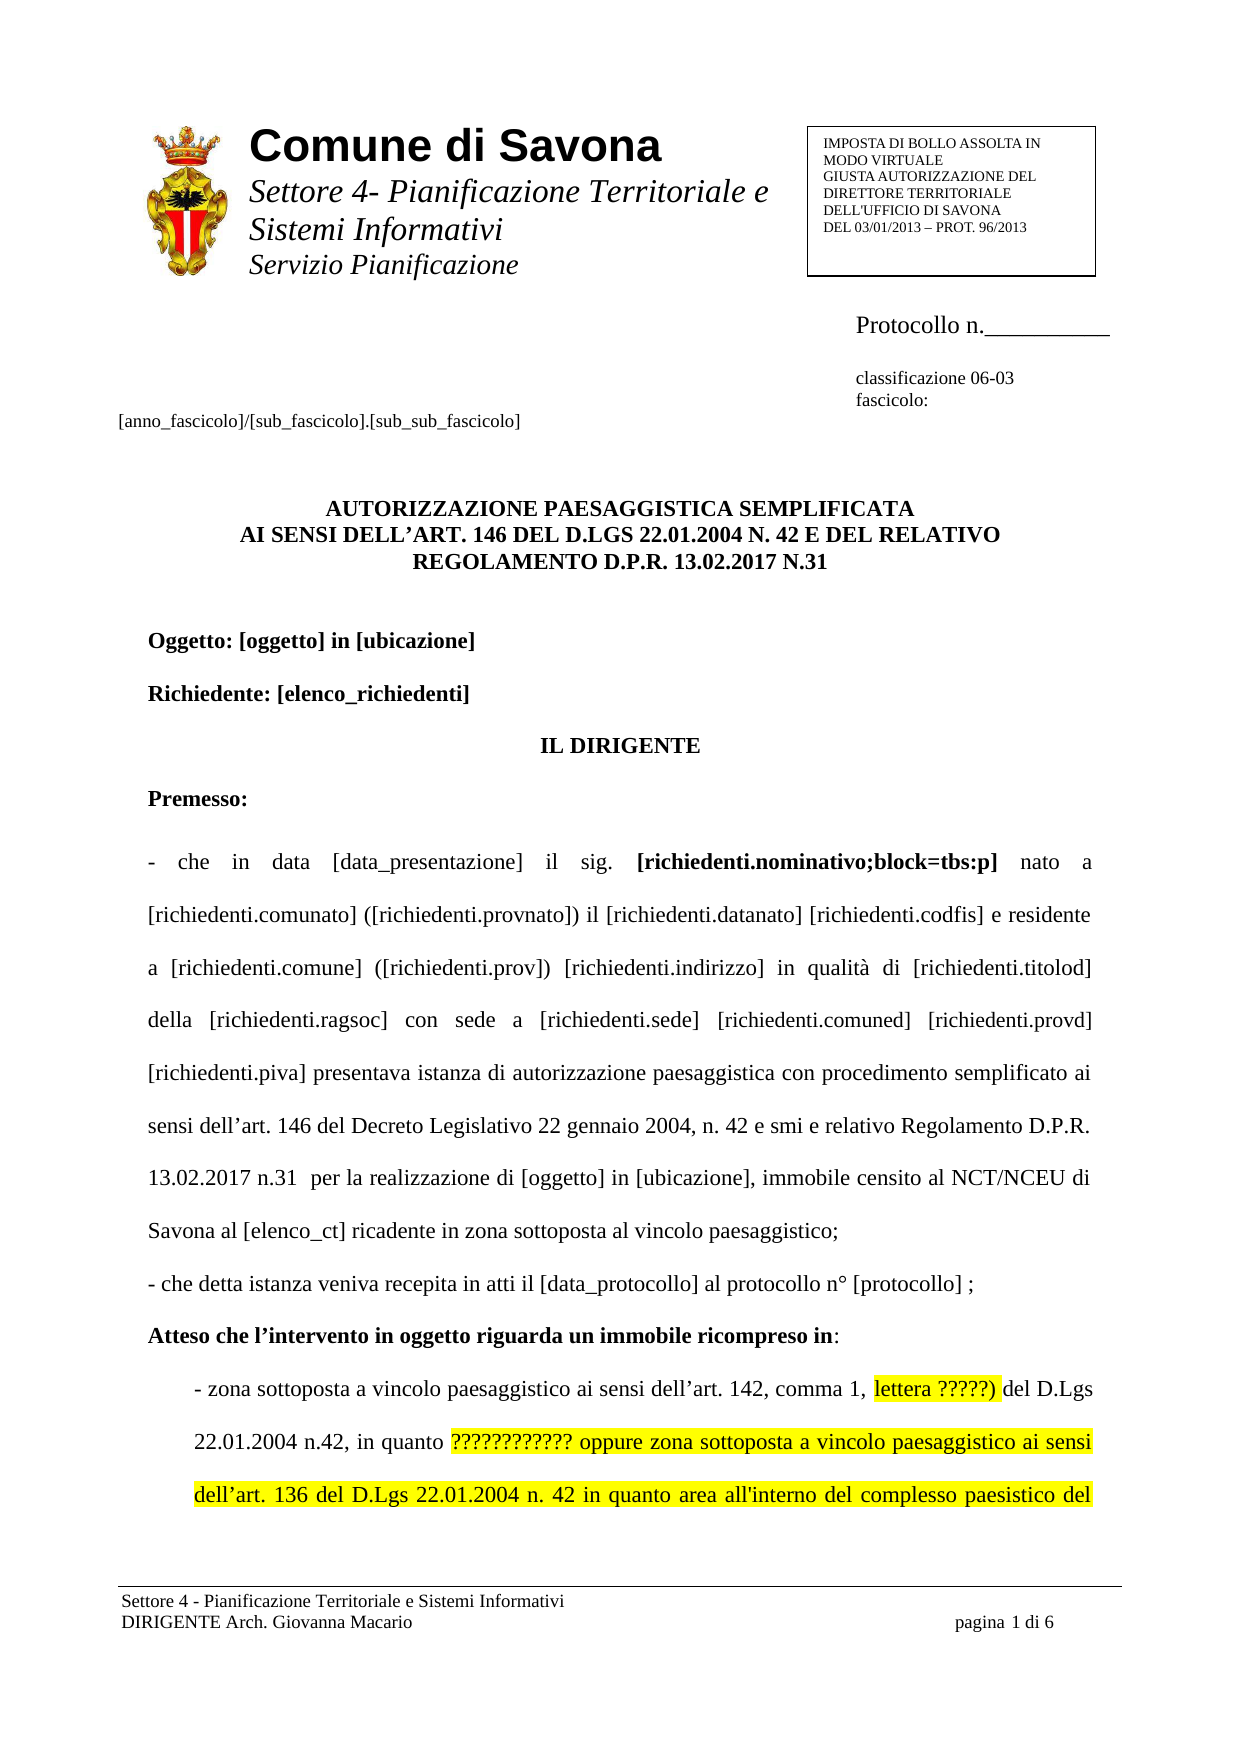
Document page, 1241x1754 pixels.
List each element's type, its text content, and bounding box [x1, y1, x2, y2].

text AI SENSI DELL’ART. 146 DEL D.LGS 22.01.2004 N. 42 E DEL RELATIVO [118, 521, 1122, 548]
text GIUSTA AUTORIZZAZIONE DEL DIRETTORE TERRITORIALE DELL'UFFICIO DI SAVONA [823, 168, 1080, 218]
text IL DIRIGENTE [148, 732, 1093, 759]
text Comune di Savona [118, 118, 1122, 171]
text DEL 03/01/2013 – PROT. 96/2013 [823, 218, 1080, 235]
text Oggetto: [oggetto] in [ubicazione] [148, 627, 1122, 653]
text Premesso: [148, 785, 1093, 811]
text [1096, 171, 1122, 209]
text AUTORIZZAZIONE PAESAGGISTICA SEMPLIFICATA [118, 495, 1122, 521]
text Sistemi Informativi [249, 209, 807, 247]
text - zona sottoposta a vincolo paesaggistico ai sensi dell’art. 142, comma 1, lettera ?????) del D.Lgs 22.01.2004 n.42, in quanto ???????????? oppure zona sottoposta a vincolo paesaggistico ai sensi dell’art. 136 del D.Lgs 22.01.2004 n. 42 in quanto area all'interno del complesso paesistico del [194, 1375, 1093, 1507]
text Richiedente: [elenco_richiedenti] [148, 679, 1093, 706]
text - che in data [data_presentazione] il sig. [richiedenti.nominativo;block=tbs:p] nato a [richiedenti.comunato] ([richiedenti.provnato]) il [richiedenti.datanato] [richiedenti.codfis] e residente a [richiedenti.comune] ([richiedenti.prov]) [richiedenti.indirizzo] in qualità di [richiedenti.titolod] della [richiedenti.ragsoc] con sede a [richiedenti.sede] [richiedenti.comuned] [richiedenti.provd] [richiedenti.piva] presentava istanza di autorizzazione paesaggistica con procedimento semplificato ai sensi dell’art. 146 del Decreto Legislativo 22 gennaio 2004, n. 42 e smi e relativo Regolamento D.P.R. 13.02.2017 n.31 per la realizzazione di [oggetto] in [ubicazione], immobile censito al NCT/NCEU di Savona al [elenco_ct] ricadente in zona sottoposta al vincolo paesaggistico; [148, 848, 1092, 1243]
text REGOLAMENTO D.P.R. 13.02.2017 N.31 [118, 548, 1122, 574]
text fascicolo: [anno_fascicolo]/[sub_fascicolo].[sub_sub_fascicolo] [118, 389, 1122, 432]
text IMPOSTA DI BOLLO ASSOLTA IN MODO VIRTUALE [823, 135, 1080, 168]
picture [125, 126, 249, 276]
text Settore 4- Pianificazione Territoriale e [249, 171, 807, 209]
text Atteso che l’intervento in oggetto riguarda un immobile ricompreso in: [148, 1322, 1093, 1349]
text [1096, 209, 1122, 247]
text Protocollo n.__________ [118, 310, 1122, 338]
text Servizio Pianificazione [118, 247, 1122, 281]
text classificazione 06-03 [118, 367, 1122, 389]
text - che detta istanza veniva recepita in atti il [data_protocollo] al protocollo n° [protocollo] ; [148, 1270, 1093, 1296]
